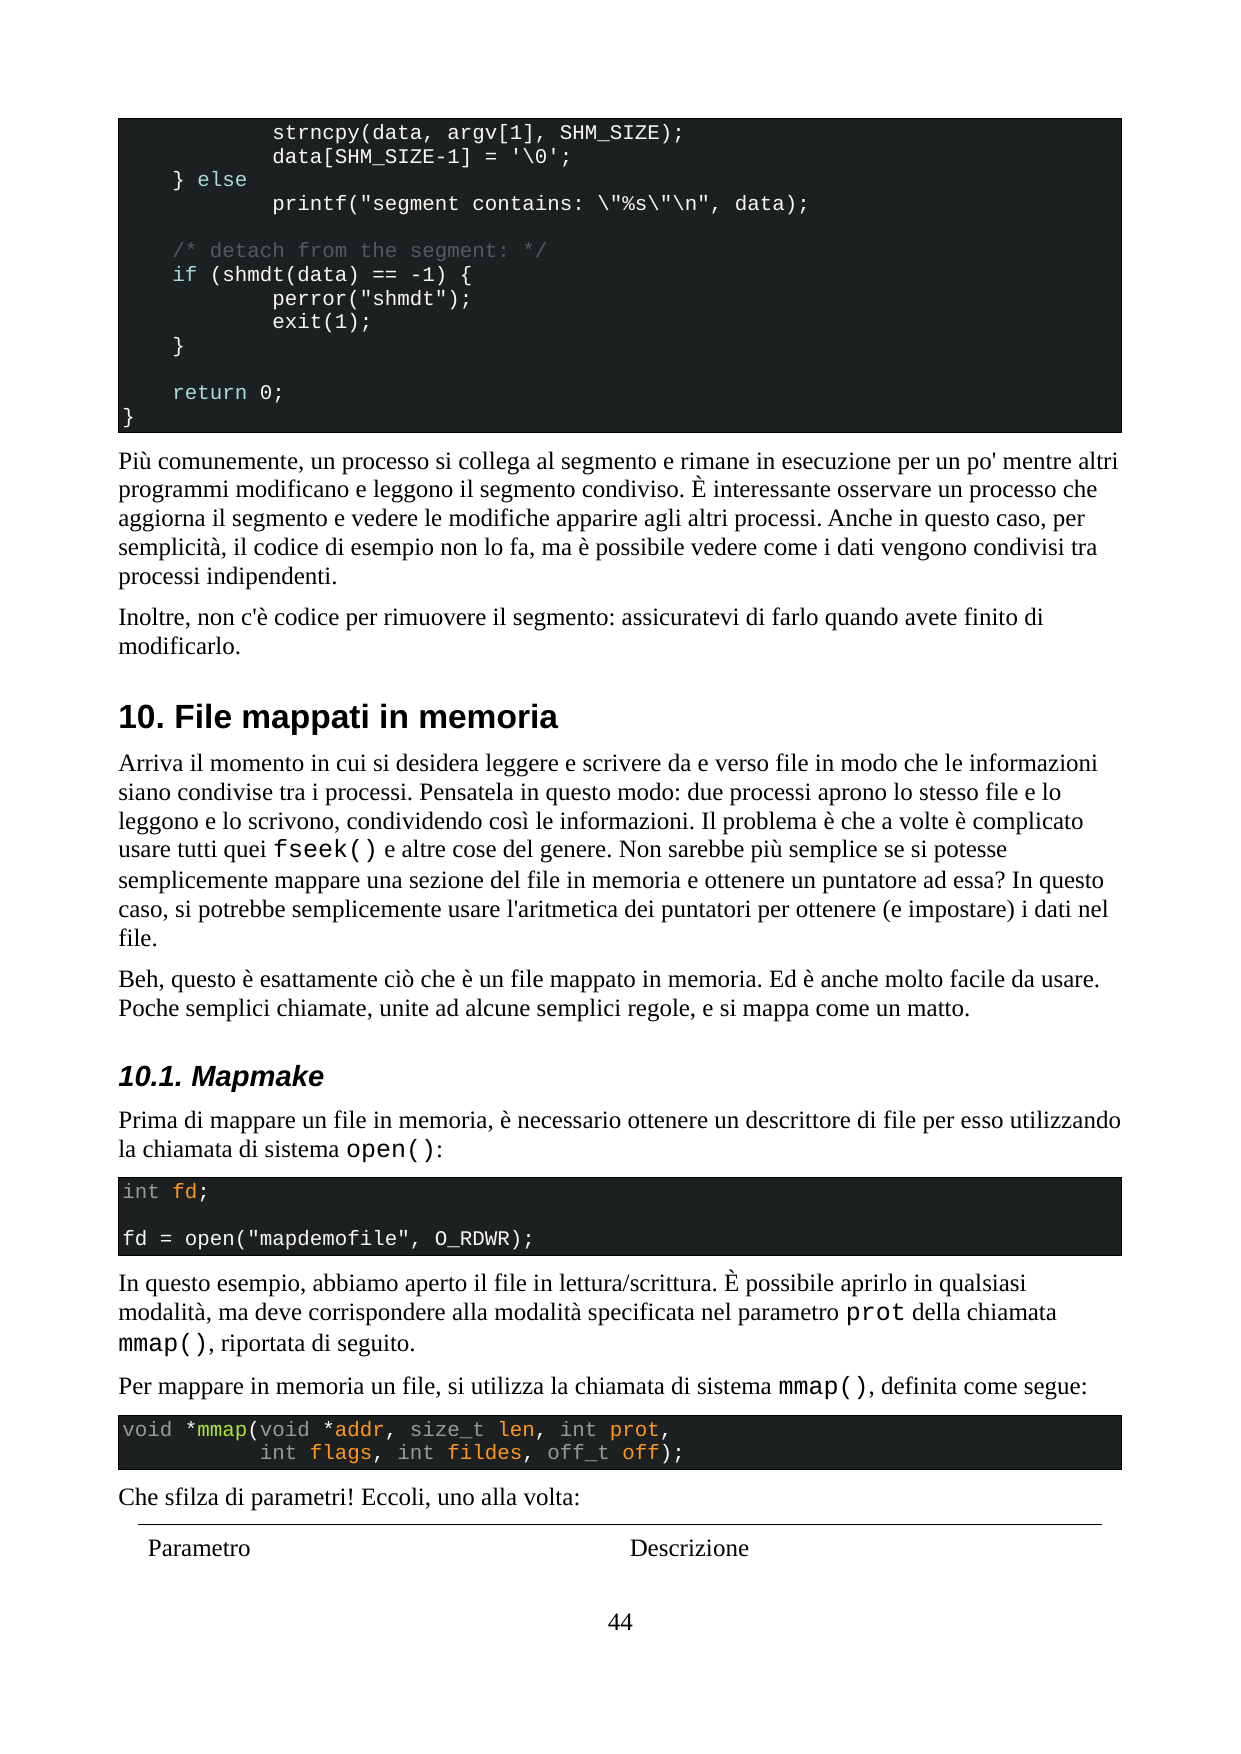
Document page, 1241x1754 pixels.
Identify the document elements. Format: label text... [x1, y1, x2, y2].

table_header Parametro [138, 1525, 620, 1571]
text data[SHM_SIZE-1] = '\0'; [119, 142, 1121, 165]
text Beh, questo è esattamente ciò che è un file mappato in memoria. Ed è anche molto facile da usare. Poche semplici chiamate, unite ad alcune semplici regole, e si mappa come un matto. [118, 964, 1122, 1022]
text int fd; [119, 1178, 1121, 1201]
text fd = open("mapdemofile", O_RDWR); [119, 1224, 1121, 1255]
text exit(1); [119, 307, 1121, 331]
text if (shmdt(data) == -1) { [119, 260, 1121, 284]
text In questo esempio, abbiamo aperto il file in lettura/scrittura. È possibile aprirlo in qualsiasi modalità, ma deve corrispondere alla modalità specificata nel parametro prot della chiamata mmap(), riportata di seguito. [118, 1268, 1122, 1359]
text Più comunemente, un processo si collega al segmento e rimane in esecuzione per un po' mentre altri programmi modificano e leggono il segmento condiviso. È interessante osservare un processo che aggiorna il segmento e vedere le modifiche apparire agli altri processi. Anche in questo caso, per semplicità, il codice di esempio non lo fa, ma è possibile vedere come i dati vengono condivisi tra processi indipendenti. [118, 446, 1122, 589]
text Per mappare in memoria un file, si utilizza la chiamata di sistema mmap(), definita come segue: [118, 1371, 1122, 1402]
text Prima di mappare un file in memoria, è necessario ottenere un descrittore di file per esso utilizzando la chiamata di sistema open(): [118, 1105, 1122, 1165]
text Arriva il momento in cui si desidera leggere e scrivere da e verso file in modo che le informazioni siano condivise tra i processi. Pensatela in questo modo: due processi aprono lo stesso file e lo leggono e lo scrivono, condividendo così le informazioni. Il problema è che a volte è complicato usare tutti quei fseek() e altre cose del genere. Non sarebbe più semplice se si potesse semplicemente mappare una sezione del file in memoria e ottenere un puntatore ad essa? In questo caso, si potrebbe semplicemente usare l'aritmetica dei puntatori per ottenere (e impostare) i dati nel file. [118, 748, 1122, 952]
subtitle File mappati in memoria [118, 697, 1122, 736]
subtitle Mapmake [118, 1059, 1122, 1093]
text void *mmap(void *addr, size_t len, int prot, [119, 1416, 1121, 1438]
text } [119, 331, 1121, 354]
text strncpy(data, argv[1], SHM_SIZE); [119, 119, 1121, 142]
text printf("segment contains: \"%s\"\n", data); [119, 189, 1121, 213]
text Inoltre, non c'è codice per rimuovere il segmento: assicuratevi di farlo quando avete finito di modificarlo. [118, 602, 1122, 659]
table_header Descrizione [620, 1525, 1102, 1571]
text Che sfilza di parametri! Eccoli, uno alla volta: [118, 1482, 1122, 1511]
text int flags, int fildes, off_t off); [119, 1438, 1121, 1469]
text return 0; [119, 378, 1121, 402]
text /* detach from the segment: */ [119, 236, 1121, 260]
text perror("shmdt"); [119, 284, 1121, 307]
text } else [119, 165, 1121, 189]
text } [119, 402, 1121, 432]
